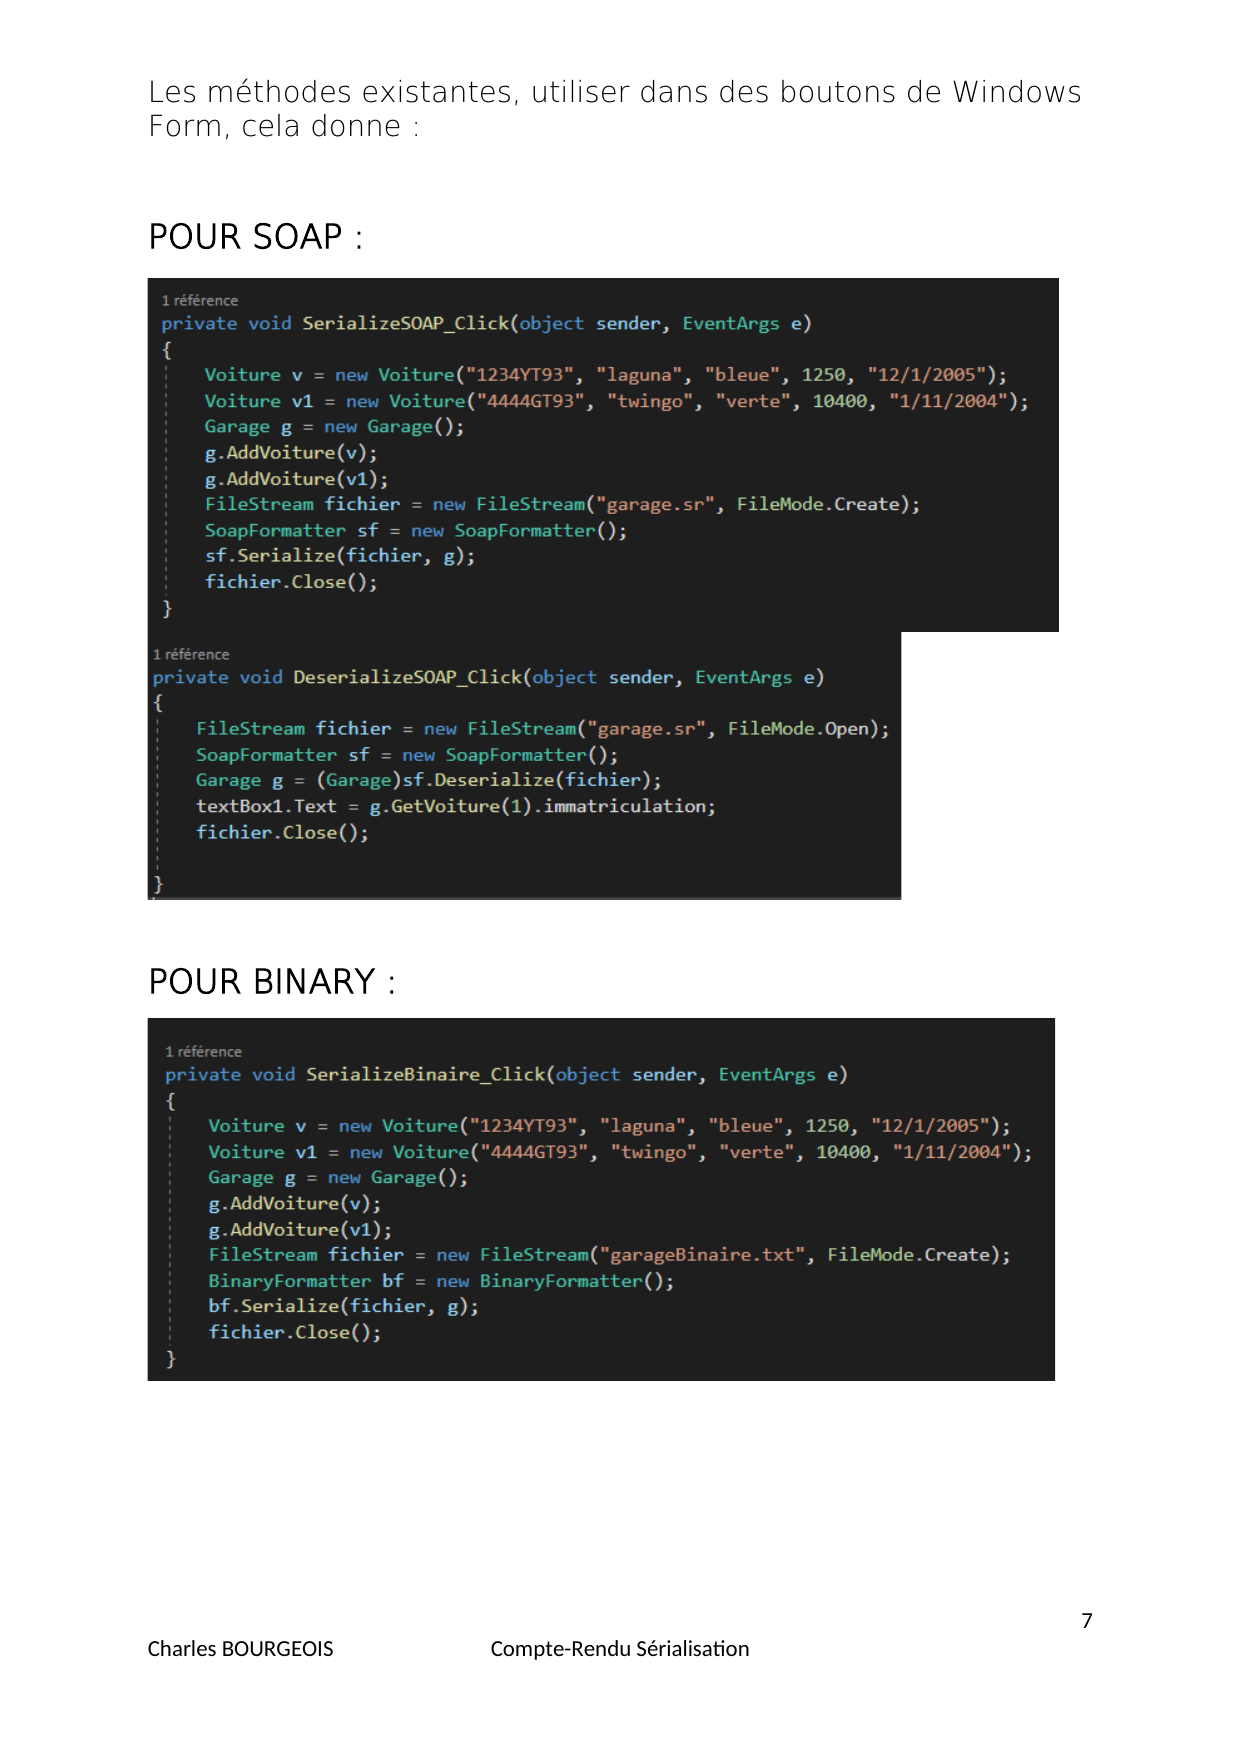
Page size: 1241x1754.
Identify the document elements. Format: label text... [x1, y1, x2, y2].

text Les méthodes existantes, utiliser dans des boutons de Windows Form, cela donne : [148, 75, 1092, 143]
text POUR SOAP : [148, 217, 1092, 900]
text POUR BINARY : [148, 962, 1092, 1001]
